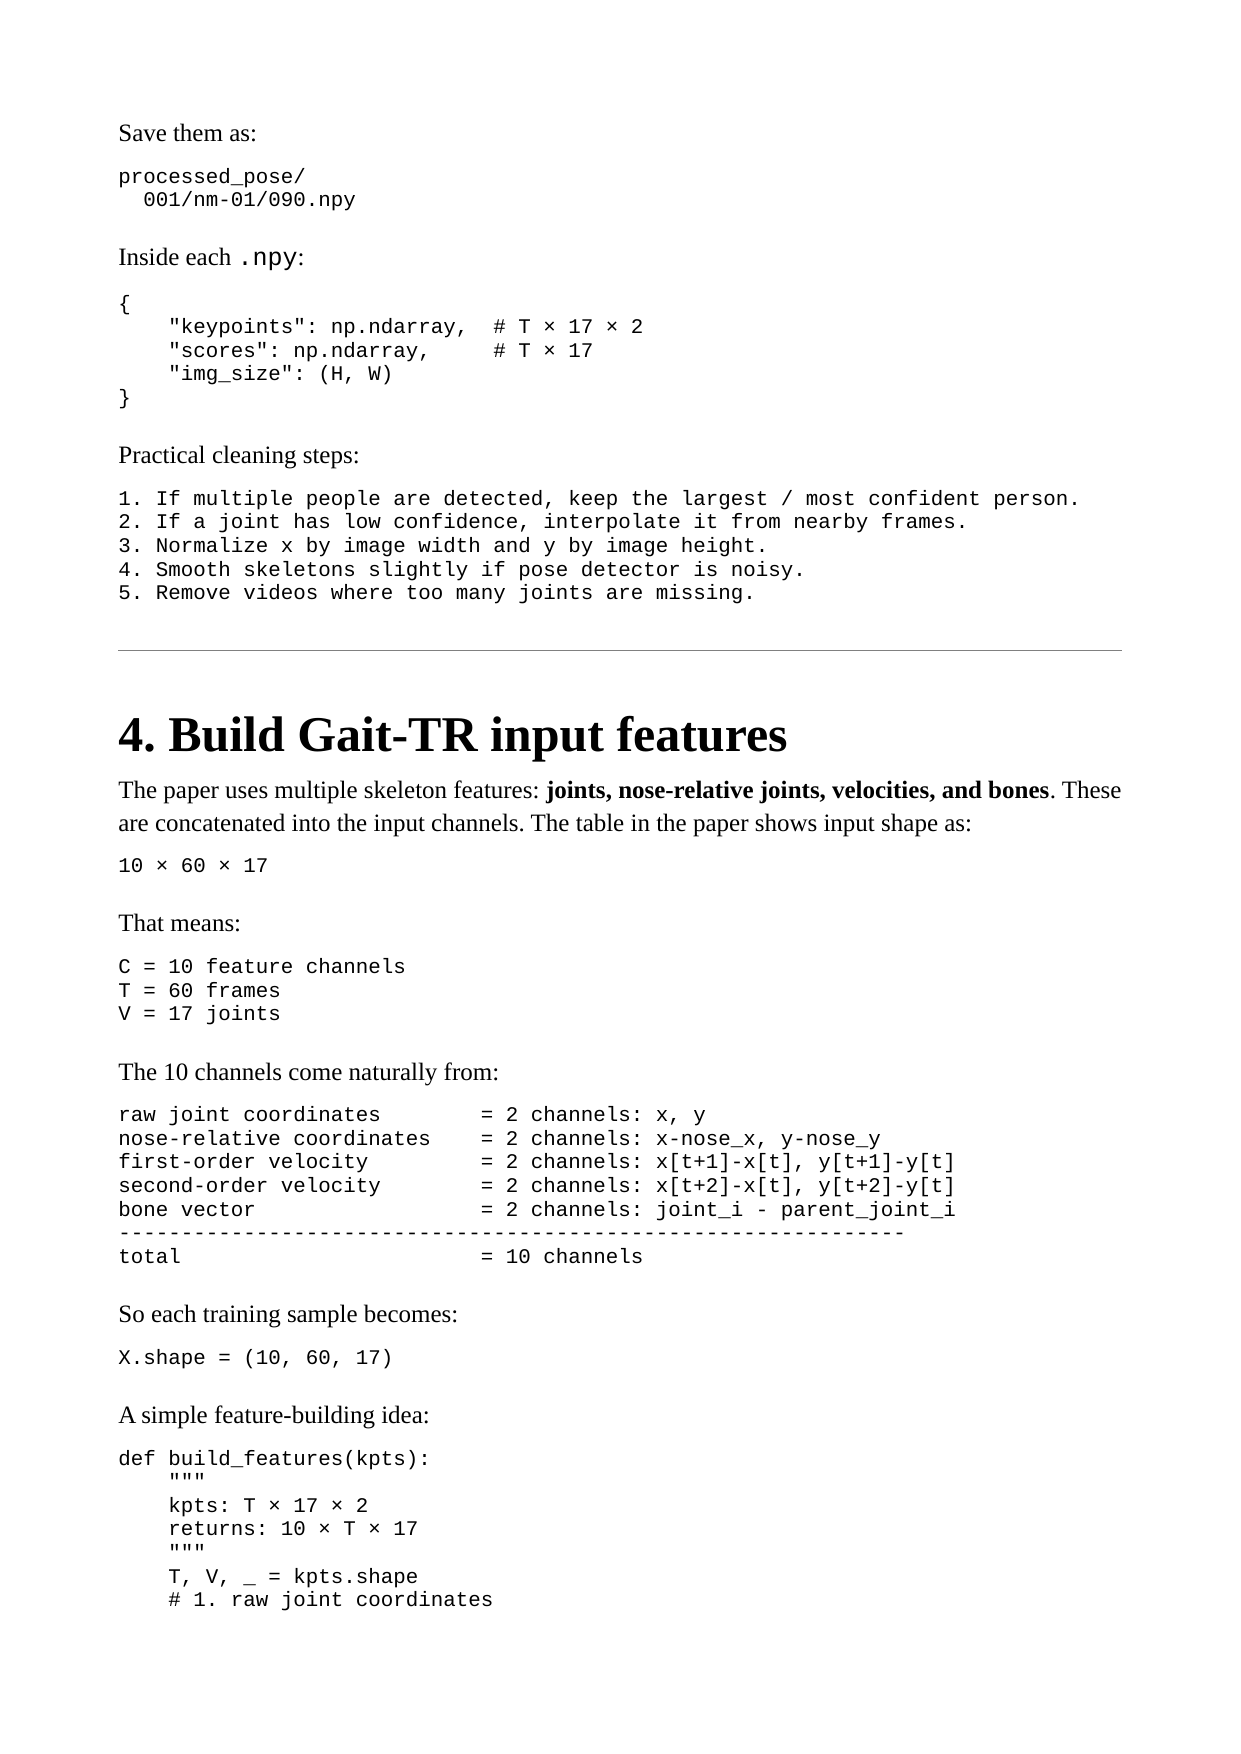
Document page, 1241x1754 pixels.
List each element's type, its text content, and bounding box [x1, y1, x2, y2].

text The paper uses multiple skeleton features: joints, nose-relative joints, velocities, and bones. These are concatenated into the input channels. The table in the paper shows input shape as: [118, 775, 1122, 837]
text total = 10 channels [118, 1246, 1122, 1270]
text processed_pose/ [118, 166, 1122, 189]
text The 10 channels come naturally from: [118, 1057, 1122, 1085]
text "scores": np.ndarray, # T × 17 [118, 340, 1122, 363]
text "img_size": (H, W) [118, 363, 1122, 387]
subtitle 4. Build Gait-TR input features [118, 705, 1122, 762]
text That means: [118, 908, 1122, 937]
text 2. If a joint has low confidence, interpolate it from nearby frames. [118, 511, 1122, 535]
text def build_features(kpts): [118, 1447, 1122, 1471]
text first-order velocity = 2 channels: x[t+1]-x[t], y[t+1]-y[t] [118, 1151, 1122, 1175]
text 001/nm-01/090.npy [118, 189, 1122, 213]
text "keypoints": np.ndarray, # T × 17 × 2 [118, 316, 1122, 340]
text second-order velocity = 2 channels: x[t+2]-x[t], y[t+2]-y[t] [118, 1175, 1122, 1199]
text A simple feature-building idea: [118, 1400, 1122, 1429]
text C = 10 feature channels [118, 956, 1122, 980]
text nose-relative coordinates = 2 channels: x-nose_x, y-nose_y [118, 1128, 1122, 1151]
text Practical cleaning steps: [118, 440, 1122, 469]
text returns: 10 × T × 17 [118, 1518, 1122, 1542]
text Save them as: [118, 118, 1122, 147]
text X.shape = (10, 60, 17) [118, 1347, 1122, 1370]
text 10 × 60 × 17 [118, 855, 1122, 879]
text --------------------------------------------------------------- [118, 1222, 1122, 1246]
text raw joint coordinates = 2 channels: x, y [118, 1104, 1122, 1128]
text T, V, _ = kpts.shape [118, 1566, 1122, 1589]
text kpts: T × 17 × 2 [118, 1495, 1122, 1518]
text { [118, 292, 1122, 316]
text 3. Normalize x by image width and y by image height. [118, 535, 1122, 559]
text } [118, 387, 1122, 411]
text """ [118, 1471, 1122, 1495]
text """ [118, 1542, 1122, 1566]
text V = 17 joints [118, 1003, 1122, 1027]
text 1. If multiple people are detected, keep the largest / most confident person. [118, 488, 1122, 511]
text # 1. raw joint coordinates [118, 1589, 1122, 1613]
text 4. Smooth skeletons slightly if pose detector is noisy. [118, 559, 1122, 582]
text T = 60 frames [118, 980, 1122, 1003]
text bone vector = 2 channels: joint_i - parent_joint_i [118, 1199, 1122, 1222]
text So each training sample becomes: [118, 1299, 1122, 1328]
text 5. Remove videos where too many joints are missing. [118, 582, 1122, 606]
text Inside each .npy: [118, 242, 1122, 273]
